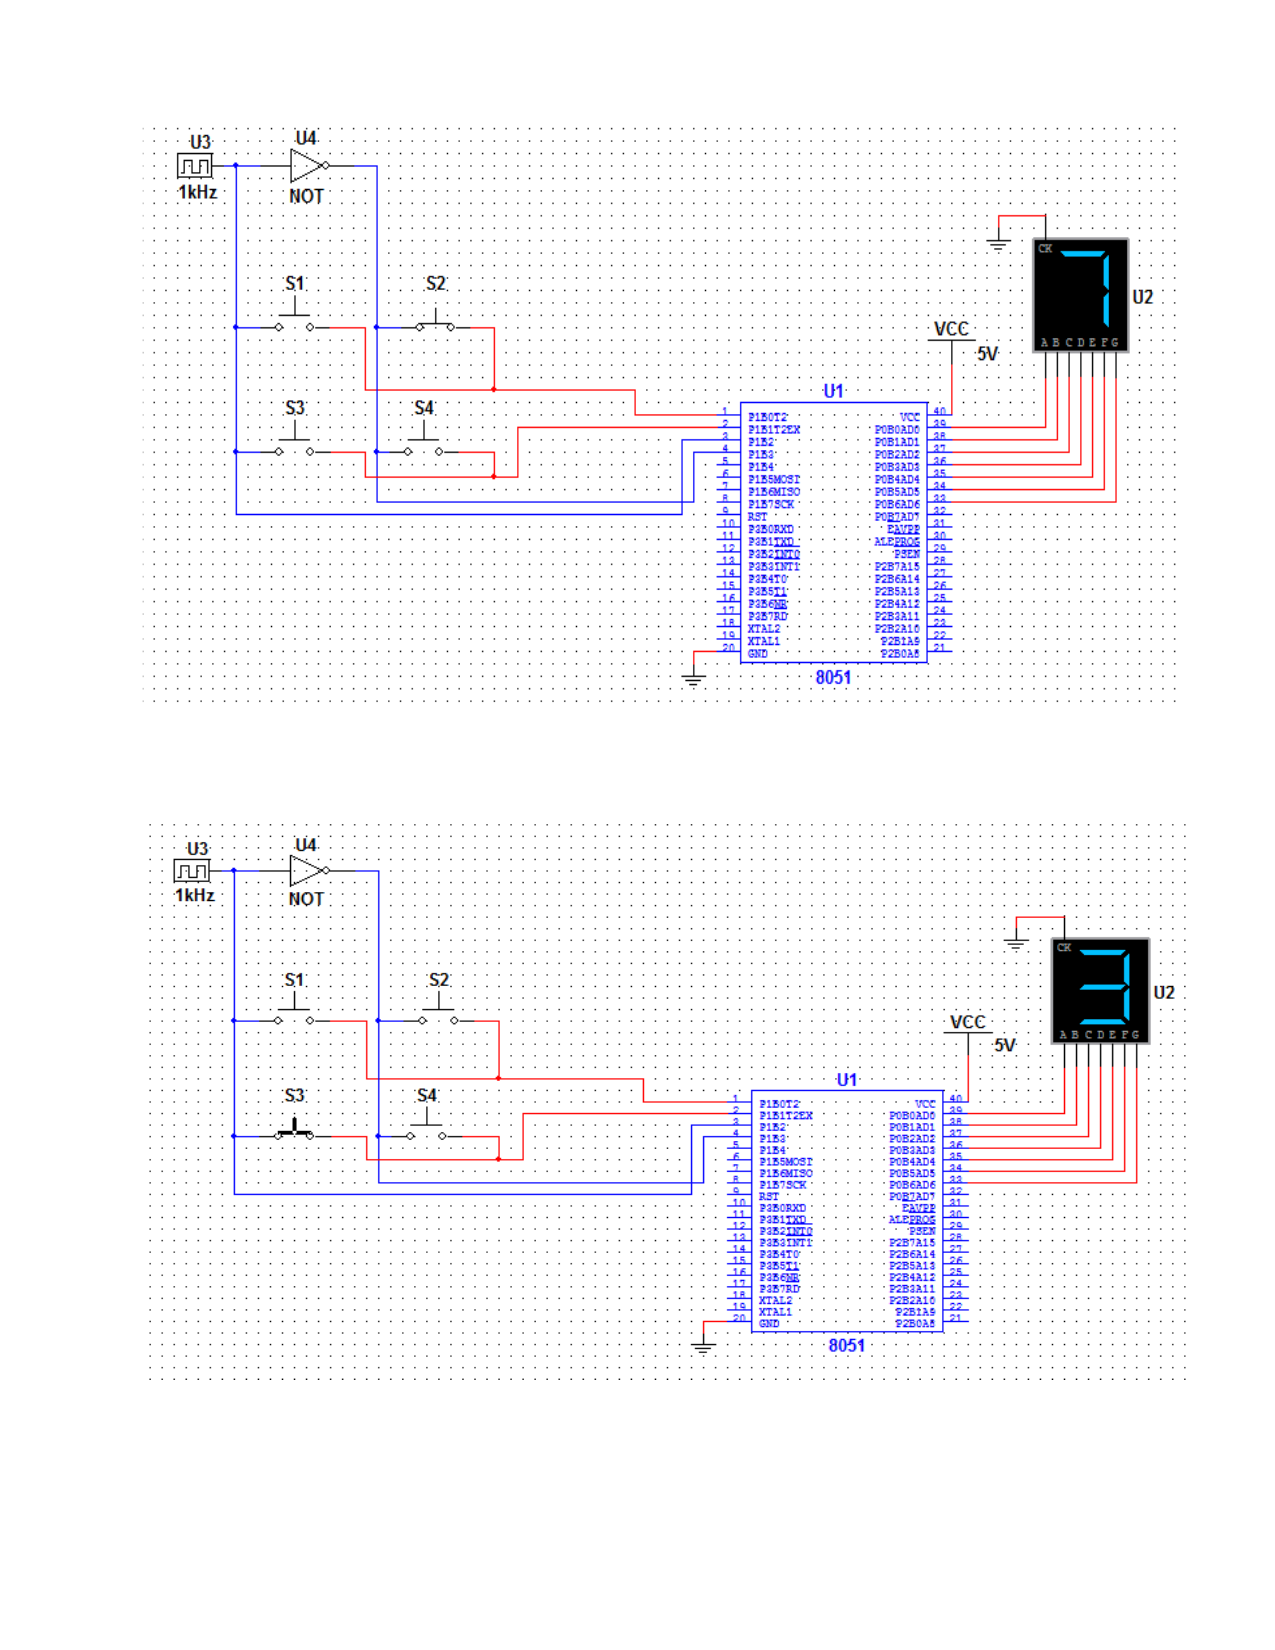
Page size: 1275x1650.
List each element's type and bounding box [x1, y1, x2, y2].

picture [147, 823, 1187, 1380]
picture [142, 124, 1182, 709]
